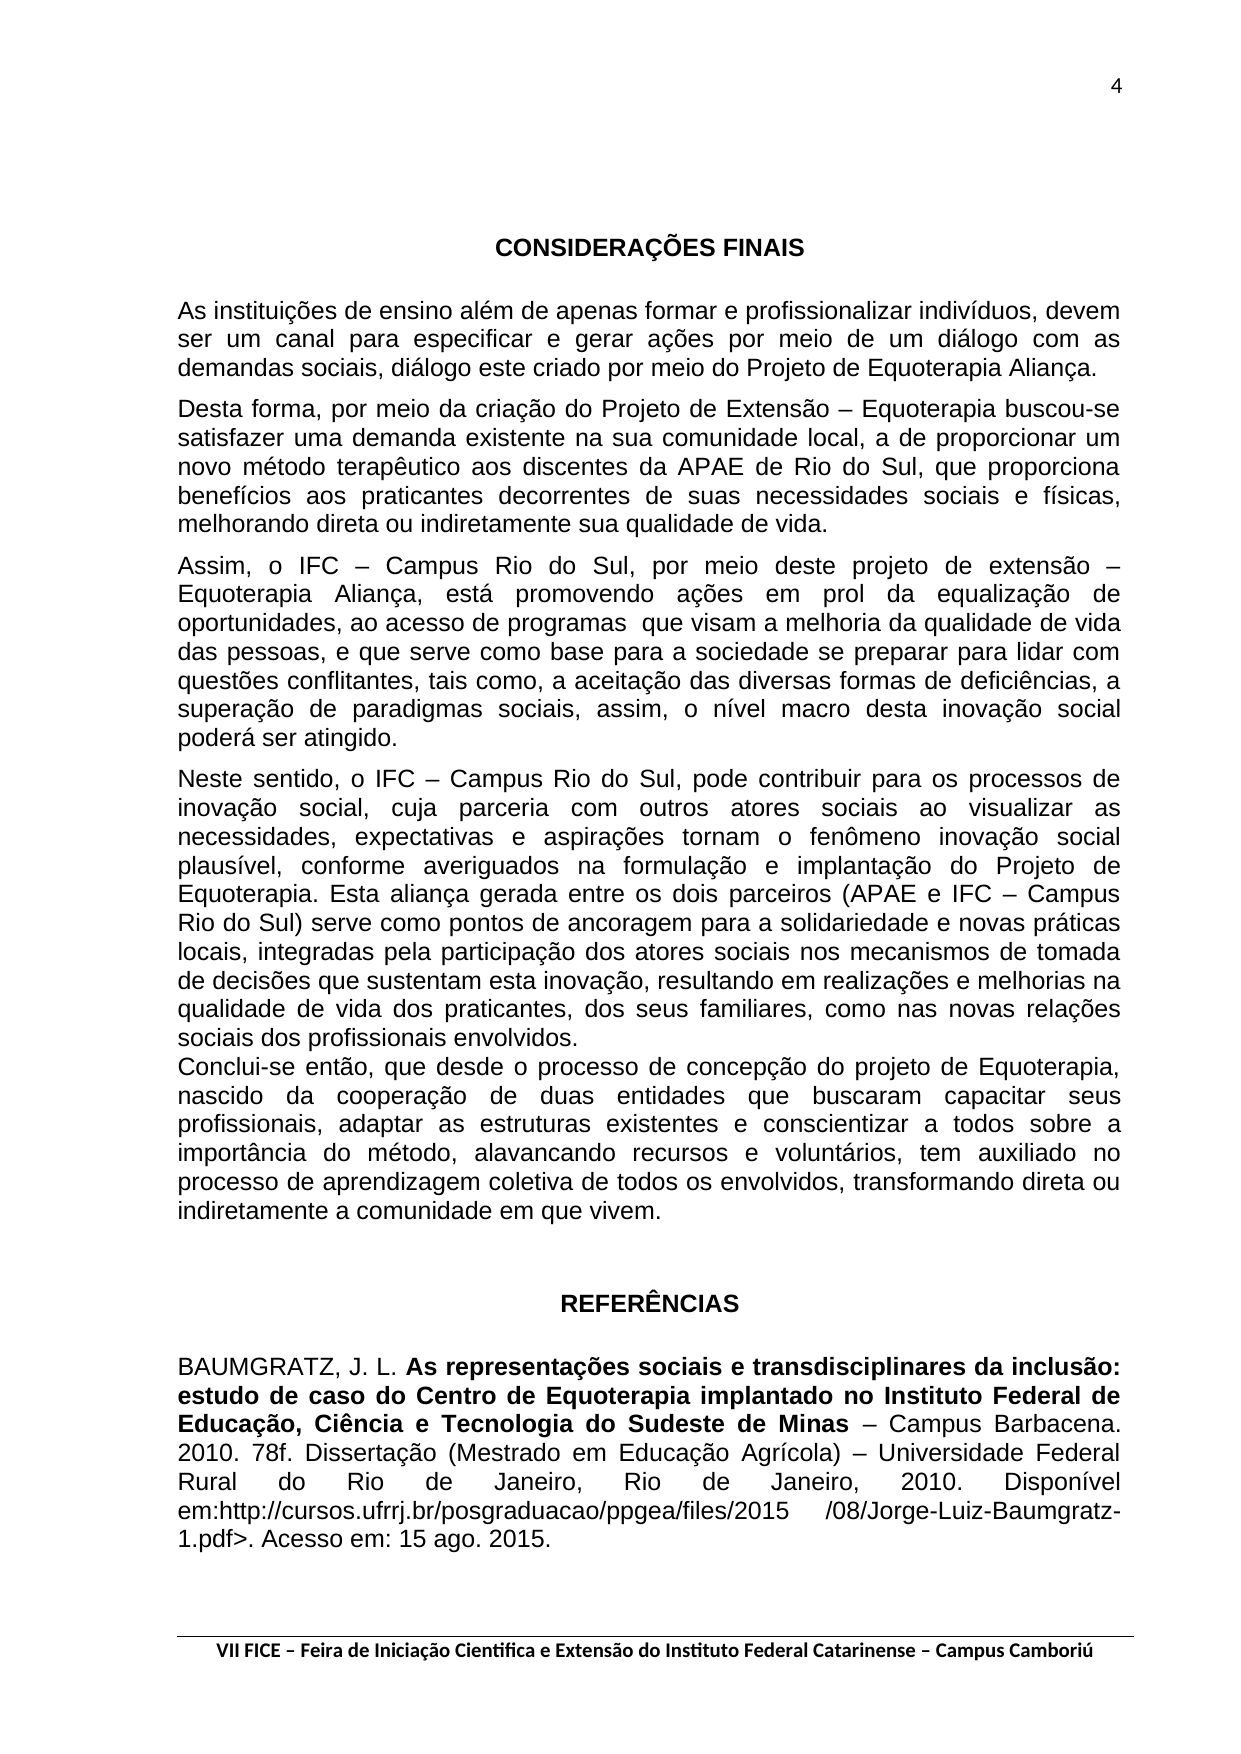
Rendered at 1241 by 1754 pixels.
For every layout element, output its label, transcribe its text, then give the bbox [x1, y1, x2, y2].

text Desta forma, por meio da criação do Projeto de Extensão – Equoterapia buscou-se satisfazer uma demanda existente na sua comunidade local, a de proporcionar um novo método terapêutico aos discentes da APAE de Rio do Sul, que proporciona benefícios aos praticantes decorrentes de suas necessidades sociais e físicas, melhorando direta ou indiretamente sua qualidade de vida. [177, 394, 1122, 538]
text BAUMGRATZ, J. L. As representações sociais e transdisciplinares da inclusão: estudo de caso do Centro de Equoterapia implantado no Instituto Federal de Educação, Ciência e Tecnologia do Sudeste de Minas – Campus Barbacena. 2010. 78f. Dissertação (Mestrado em Educação Agrícola) – Universidade Federal Rural do Rio de Janeiro, Rio de Janeiro, 2010. Disponível em:http://cursos.ufrrj.br/posgraduacao/ppgea/files/2015 /08/Jorge-Luiz-Baumgratz-1.pdf>. Acesso em: 15 ago. 2015. [177, 1352, 1122, 1553]
text CONSIDERAÇÕES FINAIS [177, 233, 1122, 262]
text REFERÊNCIAS [177, 1289, 1122, 1318]
text Assim, o IFC – Campus Rio do Sul, por meio deste projeto de extensão – Equoterapia Aliança, está promovendo ações em prol da equalização de oportunidades, ao acesso de programas que visam a melhoria da qualidade de vida das pessoas, e que serve como base para a sociedade se preparar para lidar com questões conflitantes, tais como, a aceitação das diversas formas de deficiências, a superação de paradigmas sociais, assim, o nível macro desta inovação social poderá ser atingido. [177, 551, 1122, 752]
text Conclui-se então, que desde o processo de concepção do projeto de Equoterapia, nascido da cooperação de duas entidades que buscaram capacitar seus profissionais, adaptar as estruturas existentes e conscientizar a todos sobre a importância do método, alavancando recursos e voluntários, tem auxiliado no processo de aprendizagem coletiva de todos os envolvidos, transformando direta ou indiretamente a comunidade em que vivem. [177, 1052, 1122, 1224]
text As instituições de ensino além de apenas formar e profissionalizar indivíduos, devem ser um canal para especificar e gerar ações por meio de um diálogo com as demandas sociais, diálogo este criado por meio do Projeto de Equoterapia Aliança. [177, 296, 1122, 382]
text Neste sentido, o IFC – Campus Rio do Sul, pode contribuir para os processos de inovação social, cuja parceria com outros atores sociais ao visualizar as necessidades, expectativas e aspirações tornam o fenômeno inovação social plausível, conforme averiguados na formulação e implantação do Projeto de Equoterapia. Esta aliança gerada entre os dois parceiros (APAE e IFC – Campus Rio do Sul) serve como pontos de ancoragem para a solidariedade e novas práticas locais, integradas pela participação dos atores sociais nos mecanismos de tomada de decisões que sustentam esta inovação, resultando em realizações e melhorias na qualidade de vida dos praticantes, dos seus familiares, como nas novas relações sociais dos profissionais envolvidos. [177, 764, 1122, 1052]
